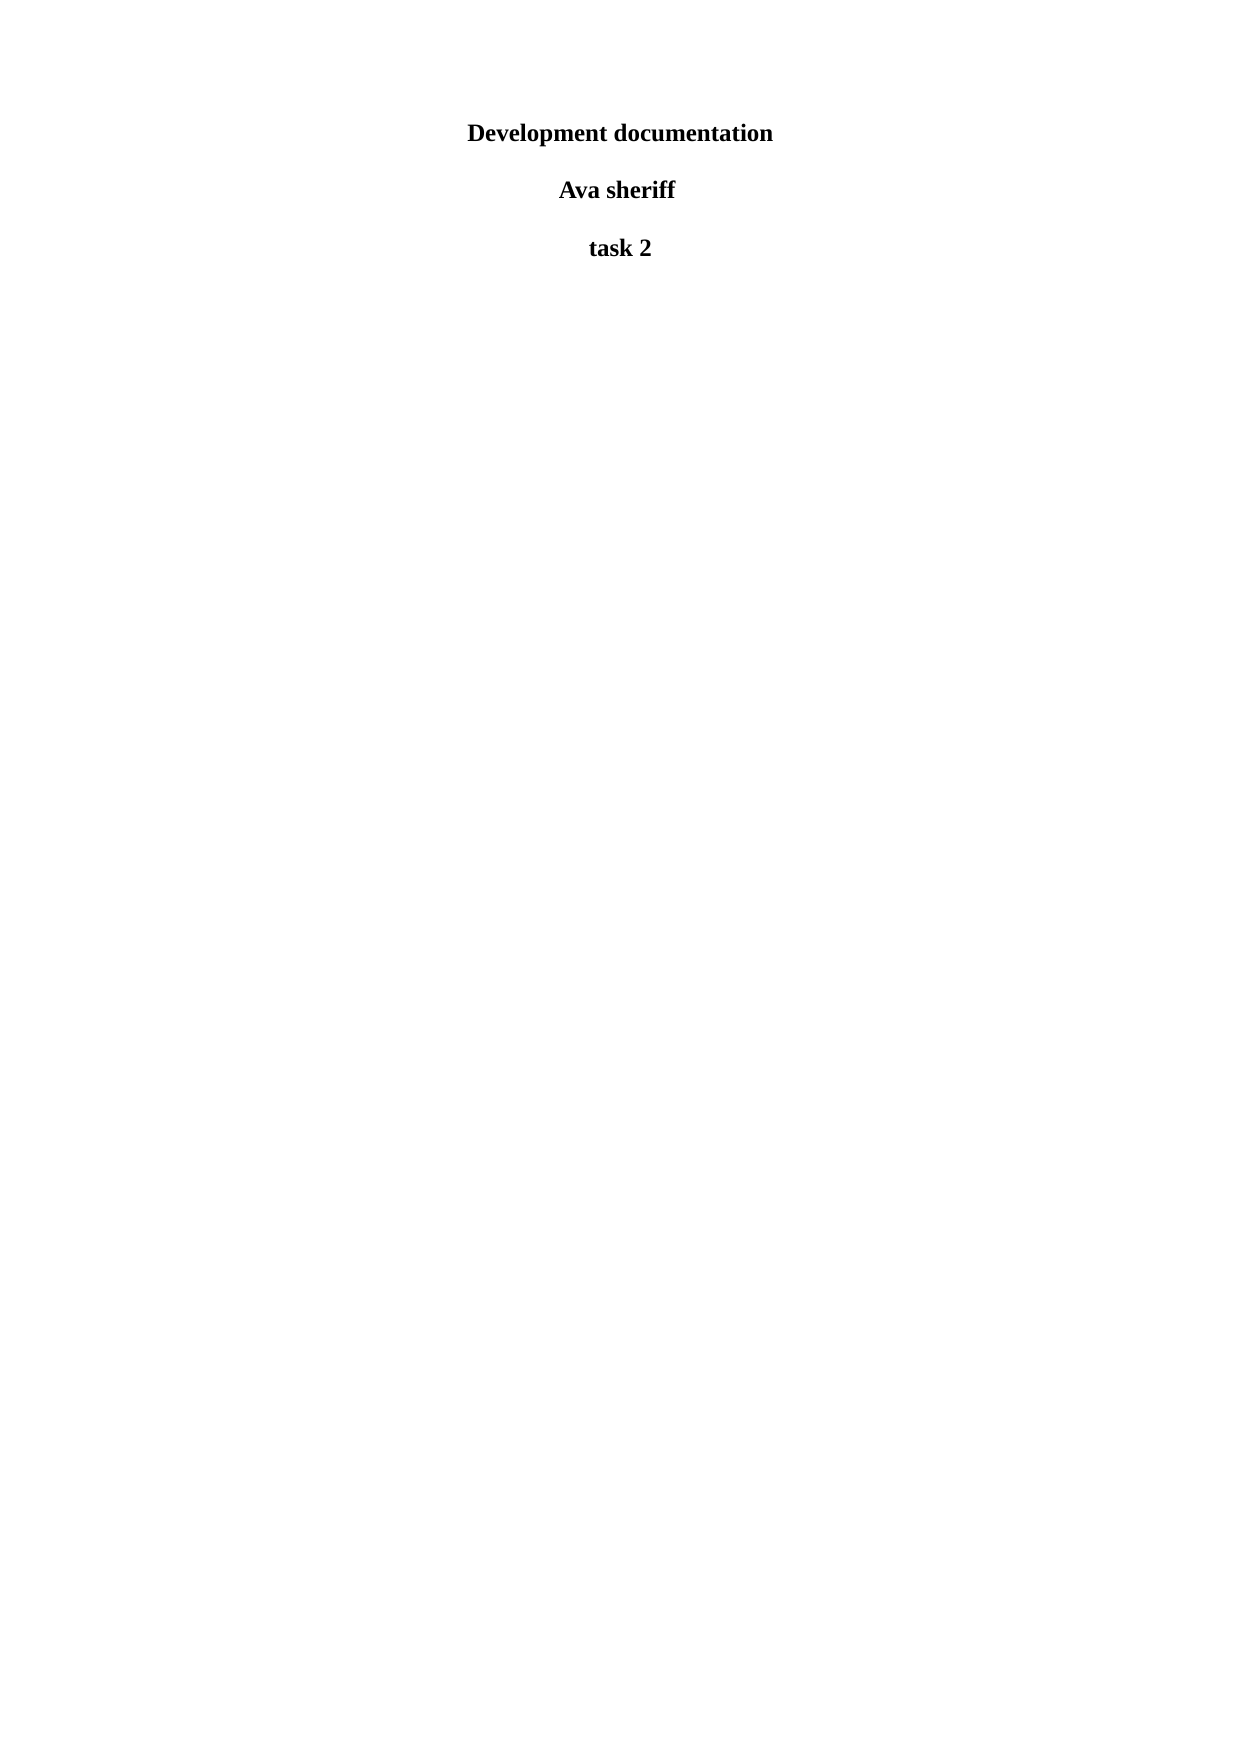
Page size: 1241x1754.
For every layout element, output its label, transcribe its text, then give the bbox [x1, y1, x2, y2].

text Development documentation [118, 118, 1122, 147]
text Ava sheriff [118, 176, 1122, 204]
text task 2 [118, 233, 1122, 262]
